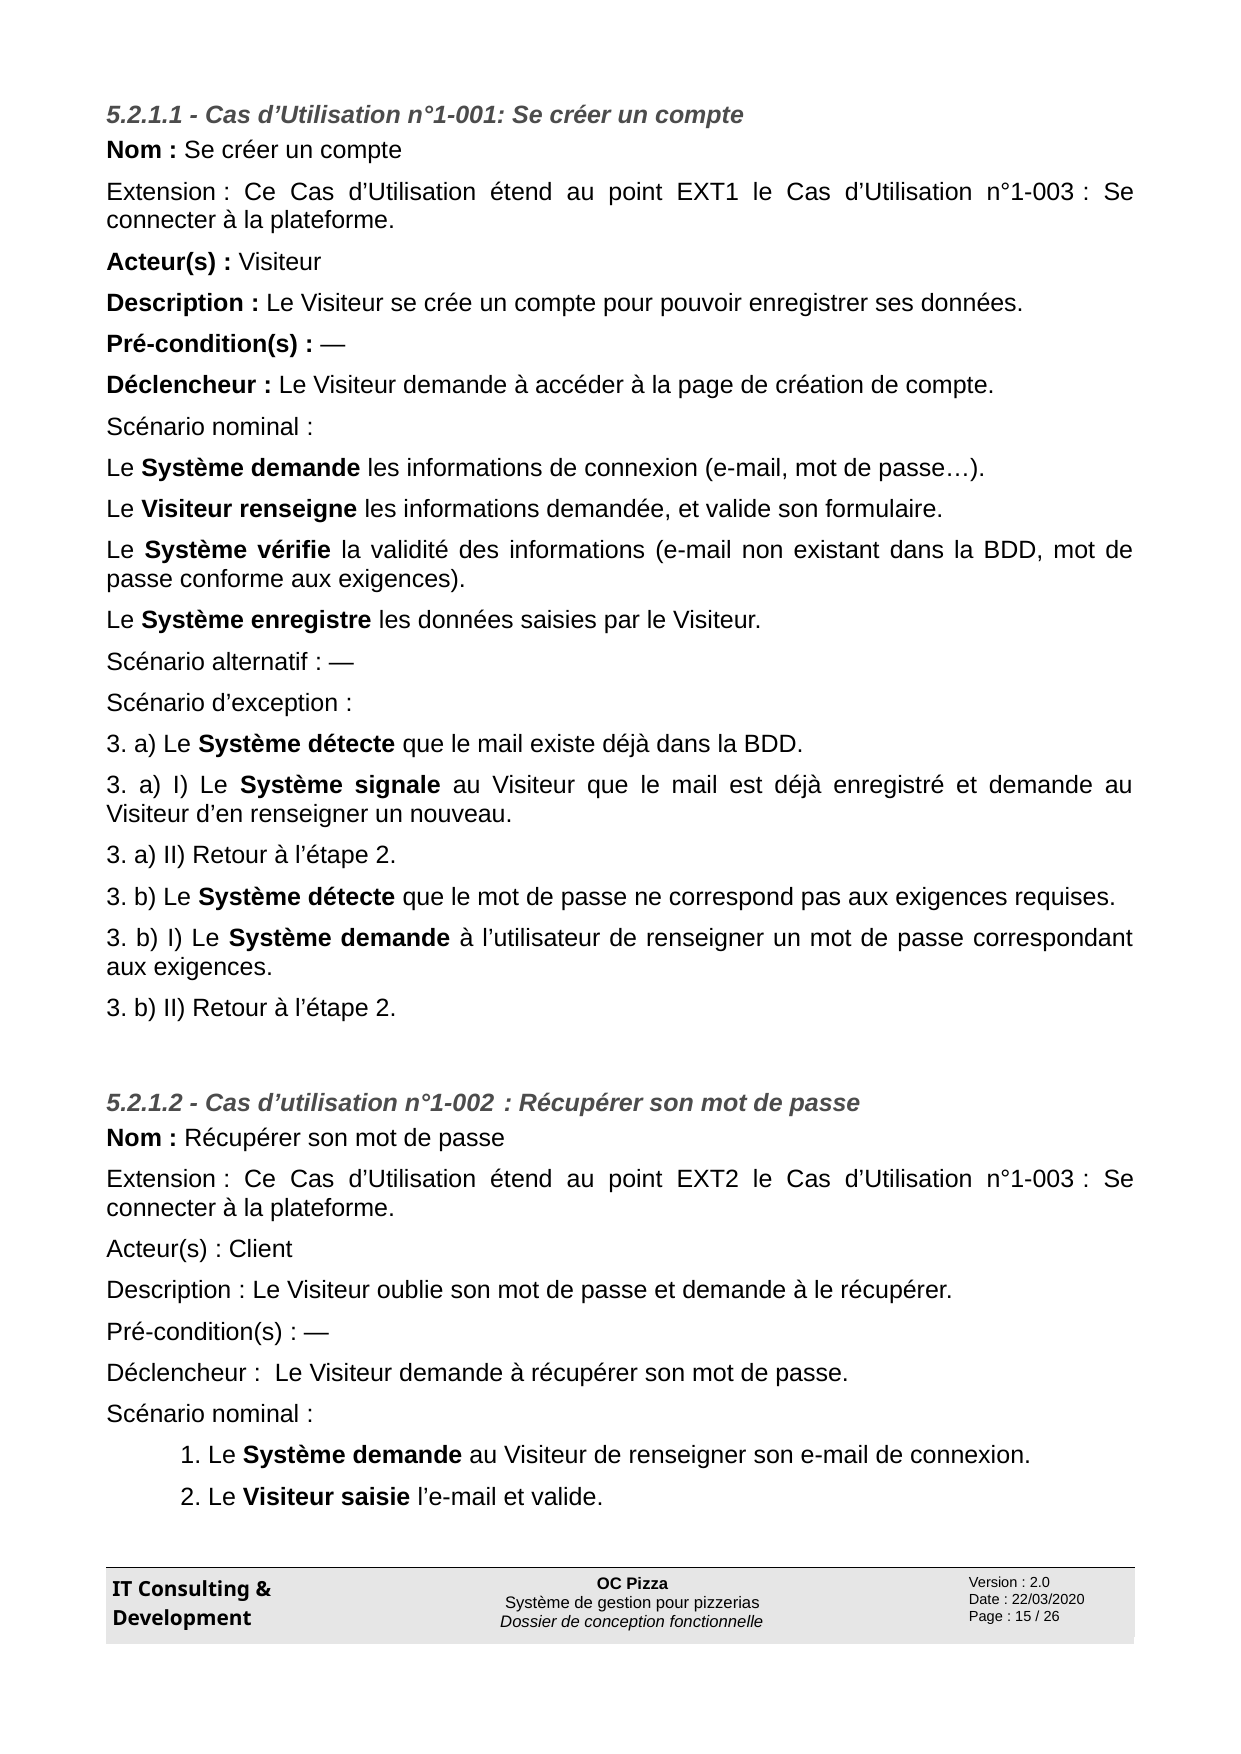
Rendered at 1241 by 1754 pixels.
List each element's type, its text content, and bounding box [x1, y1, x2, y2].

text Description : Le Visiteur se crée un compte pour pouvoir enregistrer ses données. [106, 288, 1134, 317]
text 3. b) Le Système détecte que le mot de passe ne correspond pas aux exigences requises. [106, 882, 1134, 910]
text Pré-condition(s) : — [106, 329, 1134, 358]
text Scénario d’exception : [106, 688, 1134, 717]
text 1. Le Système demande au Visiteur de renseigner son e-mail de connexion. [106, 1440, 1134, 1469]
text Le Système vérifie la validité des informations (e-mail non existant dans la BDD, mot de passe conforme aux exigences). [106, 535, 1134, 593]
text Déclencheur : Le Visiteur demande à accéder à la page de création de compte. [106, 370, 1134, 399]
text 2. Le Visiteur saisie l’e-mail et valide. [106, 1482, 1134, 1510]
text Scénario alternatif : — [106, 647, 1134, 675]
text Scénario nominal : [106, 1399, 1134, 1428]
text Le Système enregistre les données saisies par le Visiteur. [106, 605, 1134, 634]
text Extension : Ce Cas d’Utilisation étend au point EXT1 le Cas d’Utilisation n°1-003 : Se connecter à la plateforme. [106, 177, 1134, 234]
text Le Système demande les informations de connexion (e-mail, mot de passe…). [106, 453, 1134, 482]
subtitle Cas d’Utilisation n°1-001: Se créer un compte [106, 100, 1134, 129]
subtitle Cas d’utilisation n°1-002 : Récupérer son mot de passe [106, 1088, 1134, 1117]
text 3. a) II) Retour à l’étape 2. [106, 840, 1134, 869]
text Déclencheur : Le Visiteur demande à récupérer son mot de passe. [106, 1358, 1134, 1387]
text Acteur(s) : Visiteur [106, 247, 1134, 275]
text 3. a) Le Système détecte que le mail existe déjà dans la BDD. [106, 729, 1134, 758]
text Le Visiteur renseigne les informations demandée, et valide son formulaire. [106, 494, 1134, 523]
text Description : Le Visiteur oublie son mot de passe et demande à le récupérer. [106, 1275, 1134, 1304]
text Pré-condition(s) : — [106, 1317, 1134, 1345]
text 3. b) I) Le Système demande à l’utilisateur de renseigner un mot de passe correspondant aux exigences. [106, 923, 1134, 980]
text Extension : Ce Cas d’Utilisation étend au point EXT2 le Cas d’Utilisation n°1-003 : Se connecter à la plateforme. [106, 1164, 1134, 1222]
text Scénario nominal : [106, 412, 1134, 440]
text Nom : Récupérer son mot de passe [106, 1123, 1134, 1152]
text 3. b) II) Retour à l’étape 2. [106, 993, 1134, 1022]
text Nom : Se créer un compte [106, 135, 1134, 164]
text 3. a) I) Le Système signale au Visiteur que le mail est déjà enregistré et demande au Visiteur d’en renseigner un nouveau. [106, 770, 1134, 828]
text Acteur(s) : Client [106, 1234, 1134, 1263]
